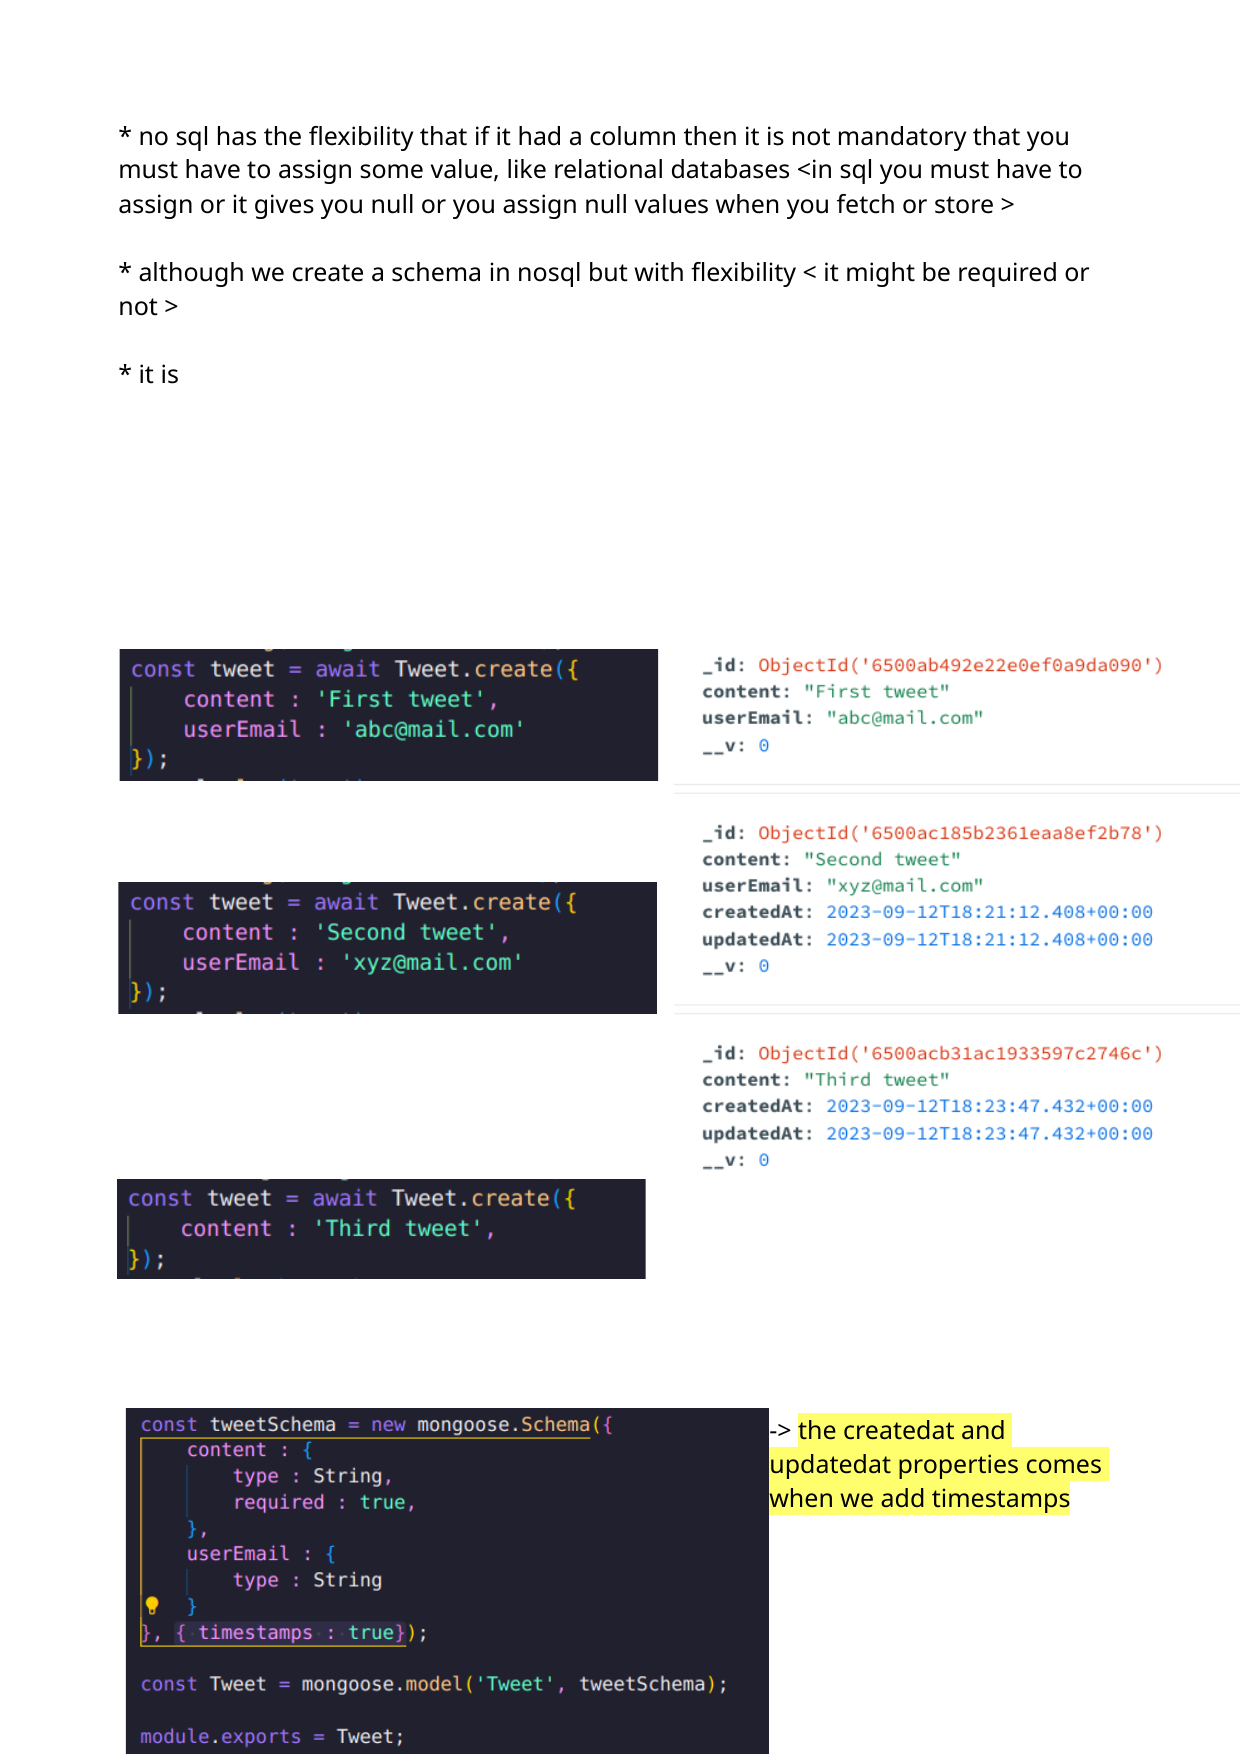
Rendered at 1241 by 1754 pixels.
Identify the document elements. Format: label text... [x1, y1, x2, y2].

picture [118, 882, 657, 1014]
text -> the createdat and updatedat properties comes when we add timestamps [769, 1412, 1122, 1515]
picture [125, 1408, 769, 1754]
text * no sql has the flexibility that if it had a column then it is not mandatory that you must have to assign some value, like relational databases <in sql you must have to assign or it gives you null or you assign null values when you fetch or store > [118, 118, 1122, 220]
text * although we create a schema in nosql but with flexibility < it might be required or not > [118, 254, 1122, 322]
text * it is [118, 357, 1122, 391]
picture [119, 649, 659, 781]
picture [673, 630, 1240, 1196]
picture [117, 1179, 646, 1279]
